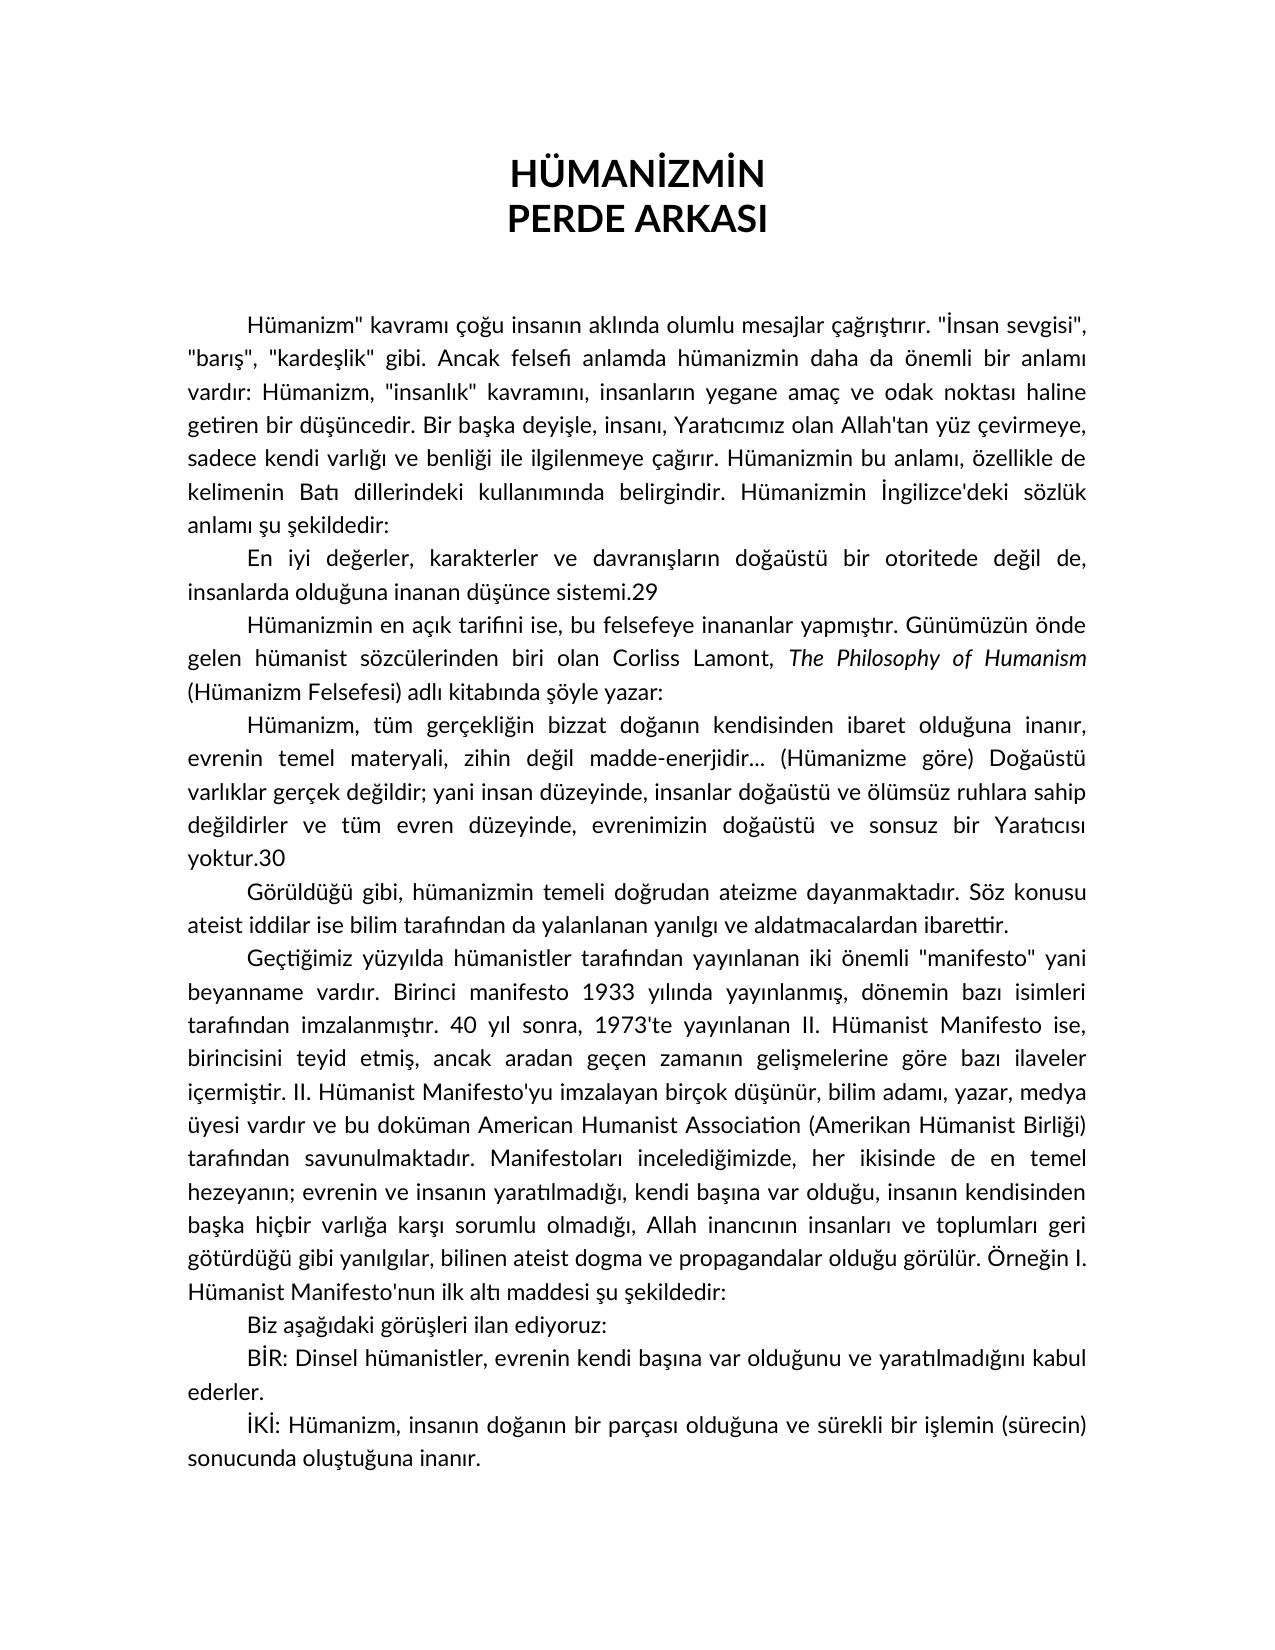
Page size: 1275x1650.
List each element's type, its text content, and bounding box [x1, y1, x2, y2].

text BİR: Dinsel hümanistler, evrenin kendi başına var olduğunu ve yaratılmadığını kabul ederler. [187, 1340, 1087, 1407]
text Hümanizm" kavramı çoğu insanın aklında olumlu mesajlar çağrıştırır. "İnsan sevgisi", "barış", "kardeşlik" gibi. Ancak felsefi anlamda hümanizmin daha da önemli bir anlamı vardır: Hümanizm, "insanlık" kavramını, insanların yegane amaç ve odak noktası haline getiren bir düşüncedir. Bir başka deyişle, insanı, Yaratıcımız olan Allah'tan yüz çevirmeye, sadece kendi varlığı ve benliği ile ilgilenmeye çağırır. Hümanizmin bu anlamı, özellikle de kelimenin Batı dillerindeki kullanımında belirgindir. Hümanizmin İngilizce'deki sözlük anlamı şu şekildedir: [187, 307, 1087, 540]
text Hümanizmin en açık tarifini ise, bu felsefeye inananlar yapmıştır. Günümüzün önde gelen hümanist sözcülerinden biri olan Corliss Lamont, The Philosophy of Humanism (Hümanizm Felsefesi) adlı kitabında şöyle yazar: [187, 607, 1087, 707]
text Geçtiğimiz yüzyılda hümanistler tarafından yayınlanan iki önemli "manifesto" yani beyanname vardır. Birinci manifesto 1933 yılında yayınlanmış, dönemin bazı isimleri tarafından imzalanmıştır. 40 yıl sonra, 1973'te yayınlanan II. Hümanist Manifesto ise, birincisini teyid etmiş, ancak aradan geçen zamanın gelişmelerine göre bazı ilaveler içermiştir. II. Hümanist Manifesto'yu imzalayan birçok düşünür, bilim adamı, yazar, medya üyesi vardır ve bu doküman American Humanist Association (Amerikan Hümanist Birliği) tarafından savunulmaktadır. Manifestoları incelediğimizde, her ikisinde de en temel hezeyanın; evrenin ve insanın yaratılmadığı, kendi başına var olduğu, insanın kendisinden başka hiçbir varlığa karşı sorumlu olmadığı, Allah inancının insanları ve toplumları geri götürdüğü gibi yanılgılar, bilinen ateist dogma ve propagandalar olduğu görülür. Örneğin I. Hümanist Manifesto'nun ilk altı maddesi şu şekildedir: [187, 940, 1087, 1307]
text Hümanizm, tüm gerçekliğin bizzat doğanın kendisinden ibaret olduğuna inanır, evrenin temel materyali, zihin değil madde-enerjidir... (Hümanizme göre) Doğaüstü varlıklar gerçek değildir; yani insan düzeyinde, insanlar doğaüstü ve ölümsüz ruhlara sahip değildirler ve tüm evren düzeyinde, evrenimizin doğaüstü ve sonsuz bir Yaratıcısı yoktur.30 [187, 707, 1087, 873]
text En iyi değerler, karakterler ve davranışların doğaüstü bir otoritede değil de, insanlarda olduğuna inanan düşünce sistemi.29 [187, 540, 1087, 607]
text Hümanİzmİn [187, 150, 1087, 195]
text İKİ: Hümanizm, insanın doğanın bir parçası olduğuna ve sürekli bir işlemin (sürecin) sonucunda oluştuğuna inanır. [187, 1407, 1087, 1473]
text Biz aşağıdaki görüşleri ilan ediyoruz: [187, 1307, 1087, 1340]
text Görüldüğü gibi, hümanizmin temeli doğrudan ateizme dayanmaktadır. Söz konusu ateist iddilar ise bilim tarafından da yalanlanan yanılgı ve aldatmacalardan ibarettir. [187, 873, 1087, 940]
text Perde ArkasI [187, 195, 1087, 240]
